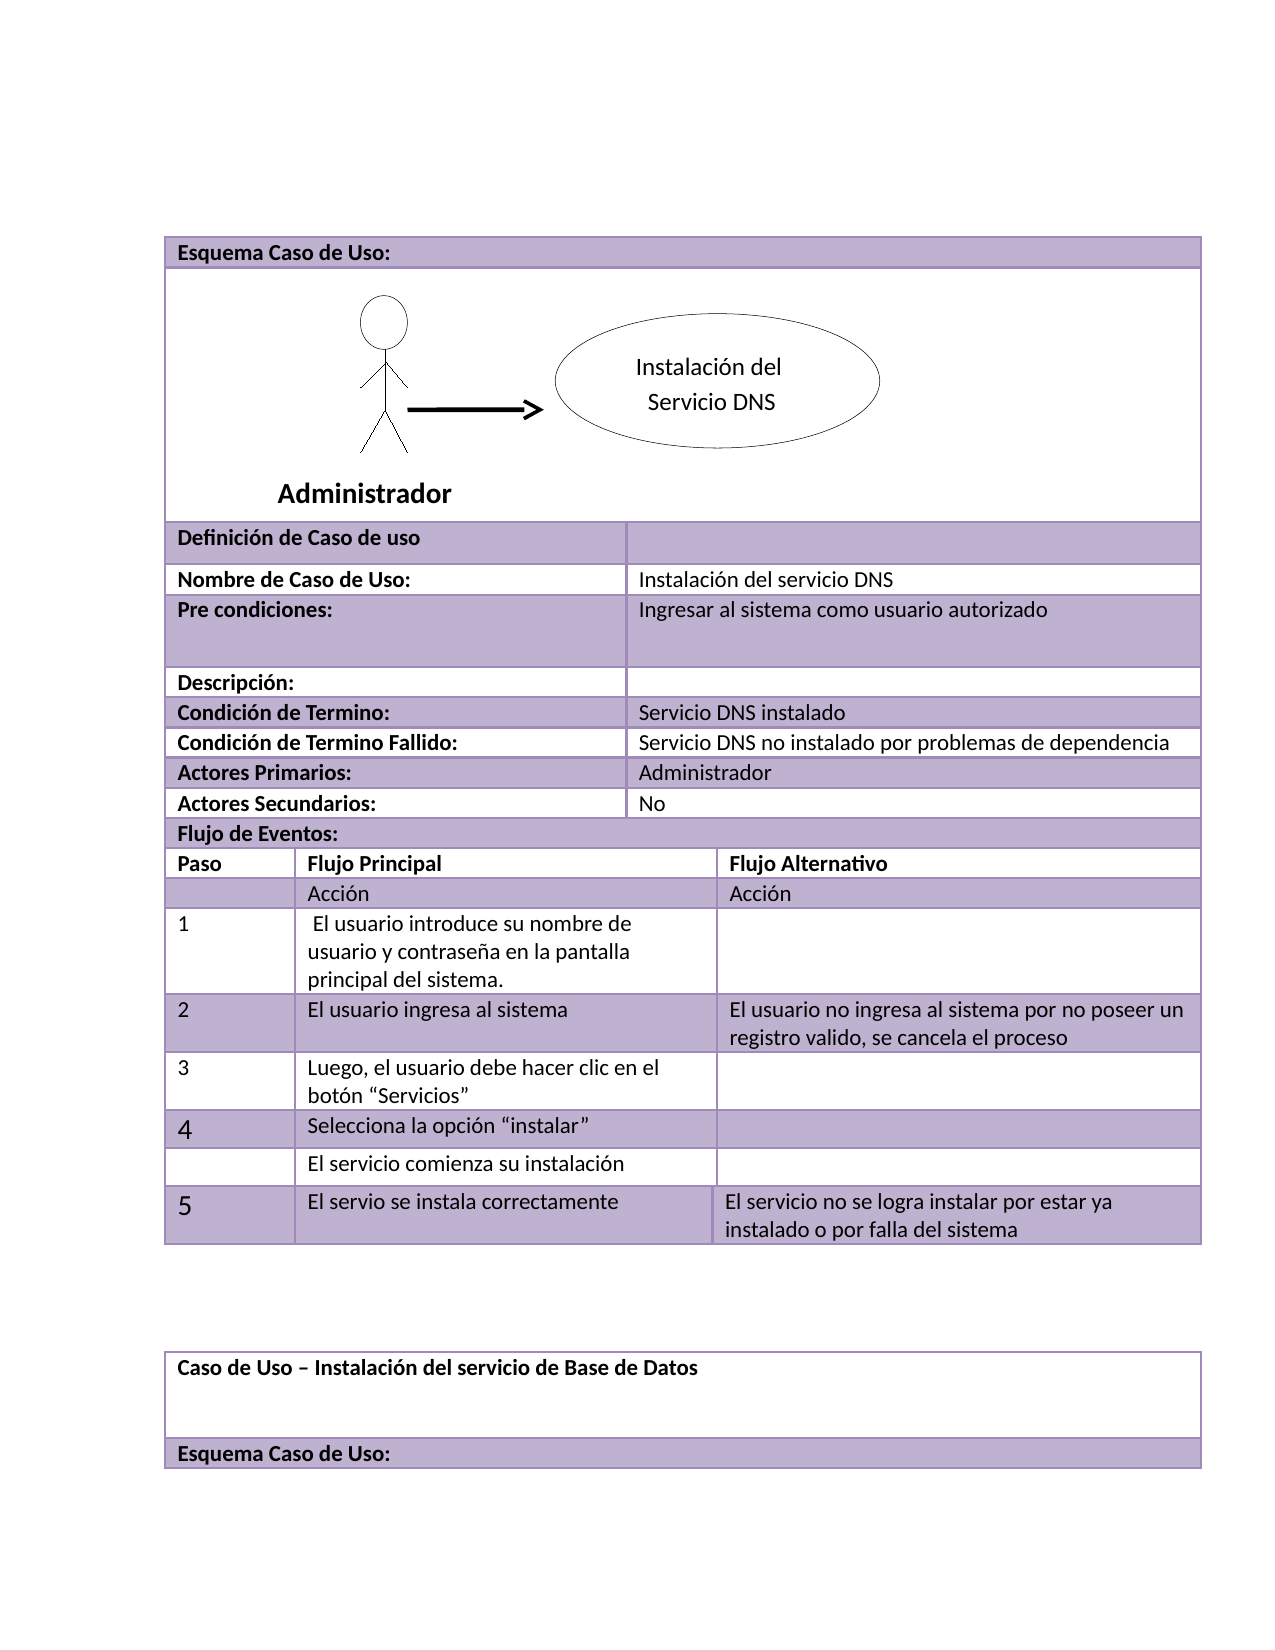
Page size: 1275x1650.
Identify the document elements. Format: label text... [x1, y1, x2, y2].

table_cell No [628, 789, 1200, 817]
table_cell [166, 1149, 294, 1185]
table_cell [718, 1111, 1200, 1147]
table_cell El usuario introduce su nombre de usuario y contraseña en la pantalla principal del sistema. [296, 909, 716, 993]
table_cell Esquema Caso de Uso: [166, 1439, 1200, 1467]
table_cell [718, 1149, 1200, 1185]
table_cell Actores Primarios: [166, 759, 625, 787]
table_cell El servio se instala correctamente [296, 1187, 711, 1243]
table_cell Administrador [628, 759, 1200, 787]
table_cell Ingresar al sistema como usuario autorizado [628, 596, 1200, 666]
table_cell Nombre de Caso de Uso: [166, 565, 625, 593]
table_cell Pre condiciones: [166, 596, 625, 666]
table_cell Selecciona la opción “instalar” [296, 1111, 716, 1147]
table_cell Flujo de Eventos: [166, 819, 1200, 847]
table_cell Actores Secundarios: [166, 789, 625, 817]
table_cell Flujo Principal [296, 849, 716, 877]
table_cell [628, 523, 1200, 563]
table_cell Descripción: [166, 668, 625, 696]
table_cell [166, 879, 294, 907]
table_cell [166, 269, 1200, 521]
table_cell El servicio comienza su instalación [296, 1149, 716, 1185]
table_cell El usuario ingresa al sistema [296, 995, 716, 1051]
table_cell 3 [166, 1053, 294, 1109]
table_cell El servicio no se logra instalar por estar ya instalado o por falla del sistema [714, 1187, 1200, 1243]
table_cell 2 [166, 995, 294, 1051]
table_cell Acción [718, 879, 1200, 907]
table_cell Instalación del servicio DNS [628, 565, 1200, 593]
table_cell Condición de Termino Fallido: [166, 729, 625, 756]
table_cell Paso [166, 849, 294, 877]
table_header Caso de Uso – Instalación del servicio de Base de Datos [166, 1353, 1200, 1437]
table_cell [718, 909, 1200, 993]
table_cell Flujo Alternativo [718, 849, 1200, 877]
table_cell 4 [166, 1111, 294, 1147]
table_cell Acción [296, 879, 716, 907]
table_cell Condición de Termino: [166, 698, 625, 726]
table_cell Servicio DNS instalado [628, 698, 1200, 726]
table_cell Esquema Caso de Uso: [166, 238, 1200, 266]
table_cell Luego, el usuario debe hacer clic en el botón “Servicios” [296, 1053, 716, 1109]
table_cell [628, 668, 1200, 696]
table_cell Definición de Caso de uso [166, 523, 625, 563]
table_cell El usuario no ingresa al sistema por no poseer un registro valido, se cancela el proceso [718, 995, 1200, 1051]
table_cell 5 [166, 1187, 294, 1243]
table_cell 1 [166, 909, 294, 993]
table_cell Servicio DNS no instalado por problemas de dependencia [628, 729, 1200, 756]
table_cell [718, 1053, 1200, 1109]
